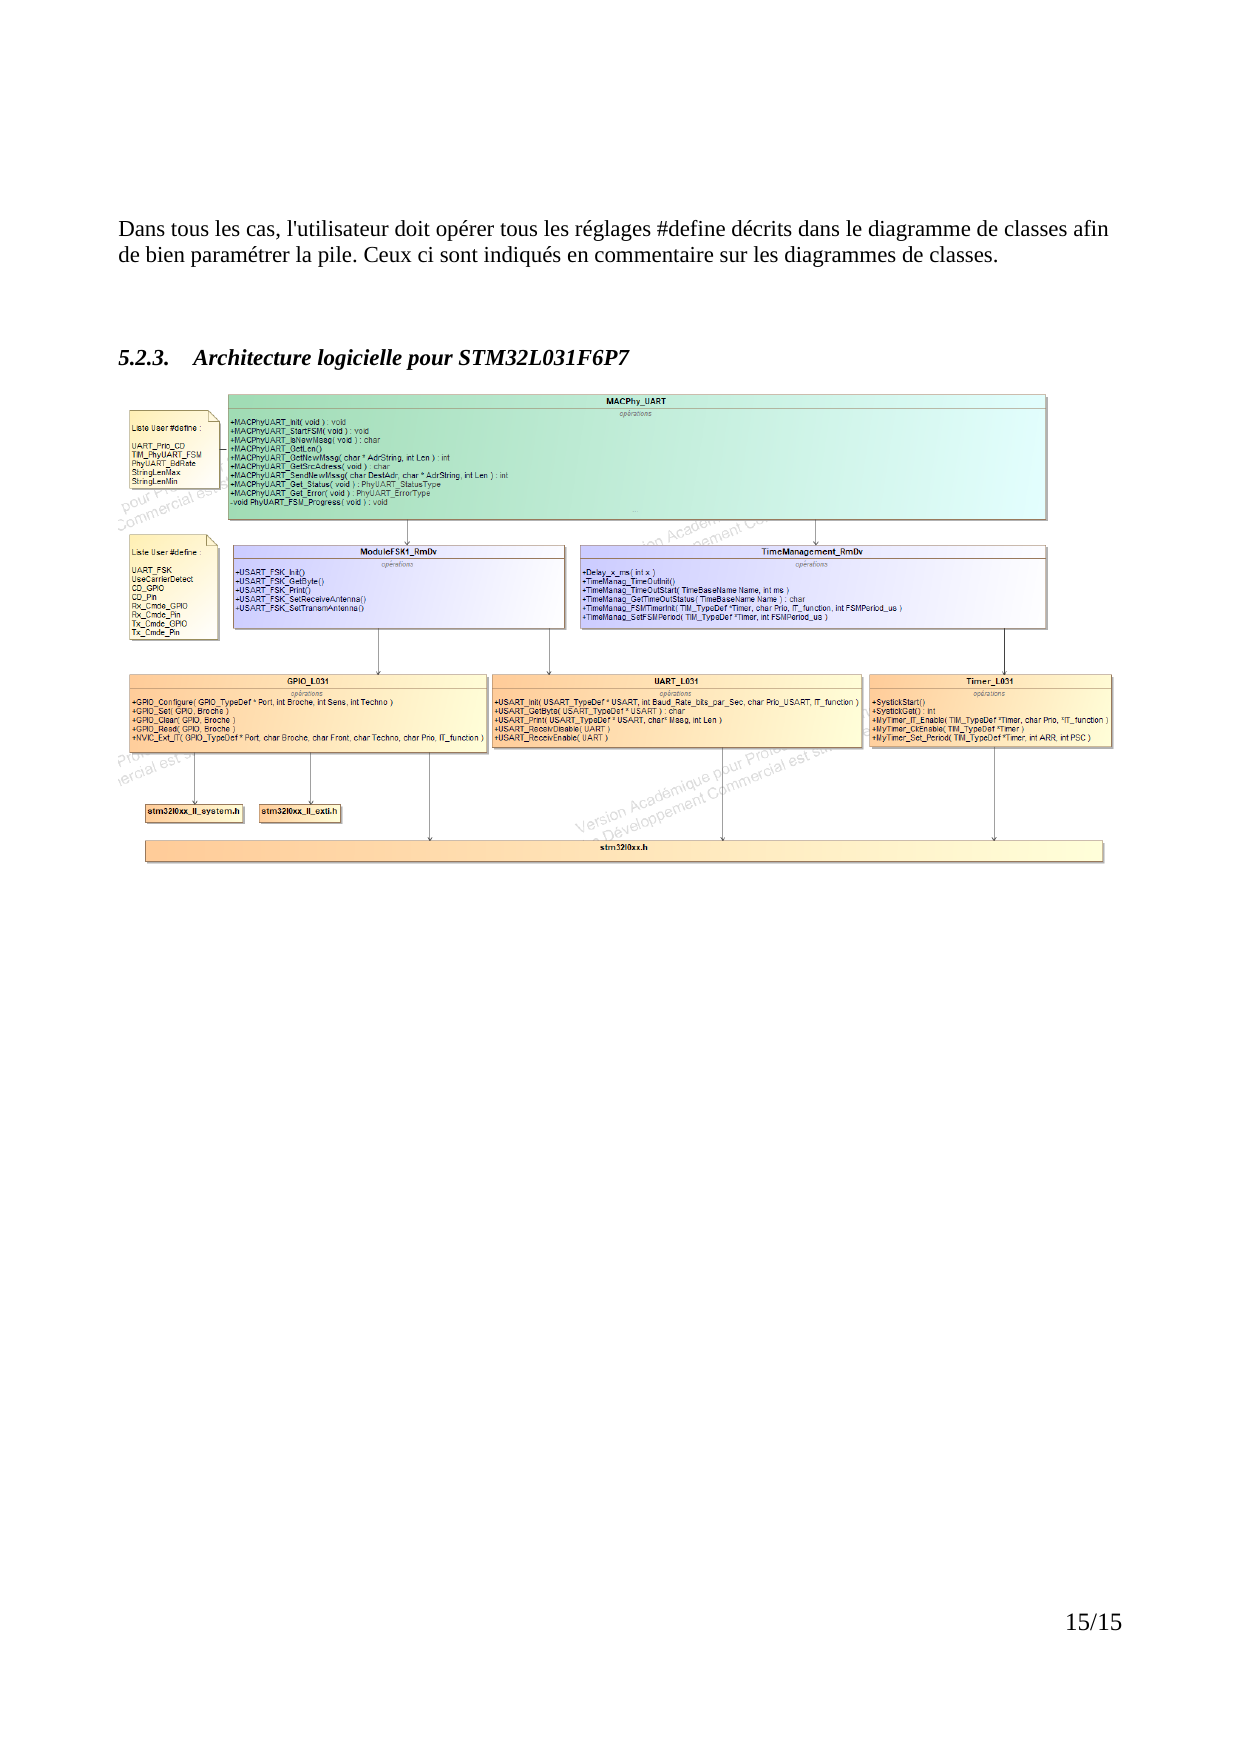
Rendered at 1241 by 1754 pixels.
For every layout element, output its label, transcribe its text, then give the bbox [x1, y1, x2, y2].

subtitle Architecture logicielle pour STM32L031F6P7 [118, 344, 1122, 371]
text Dans tous les cas, l'utilisateur doit opérer tous les réglages #define décrits dans le diagramme de classes afin de bien paramétrer la pile. Ceux ci sont indiqués en commentaire sur les diagrammes de classes. [118, 215, 1122, 268]
